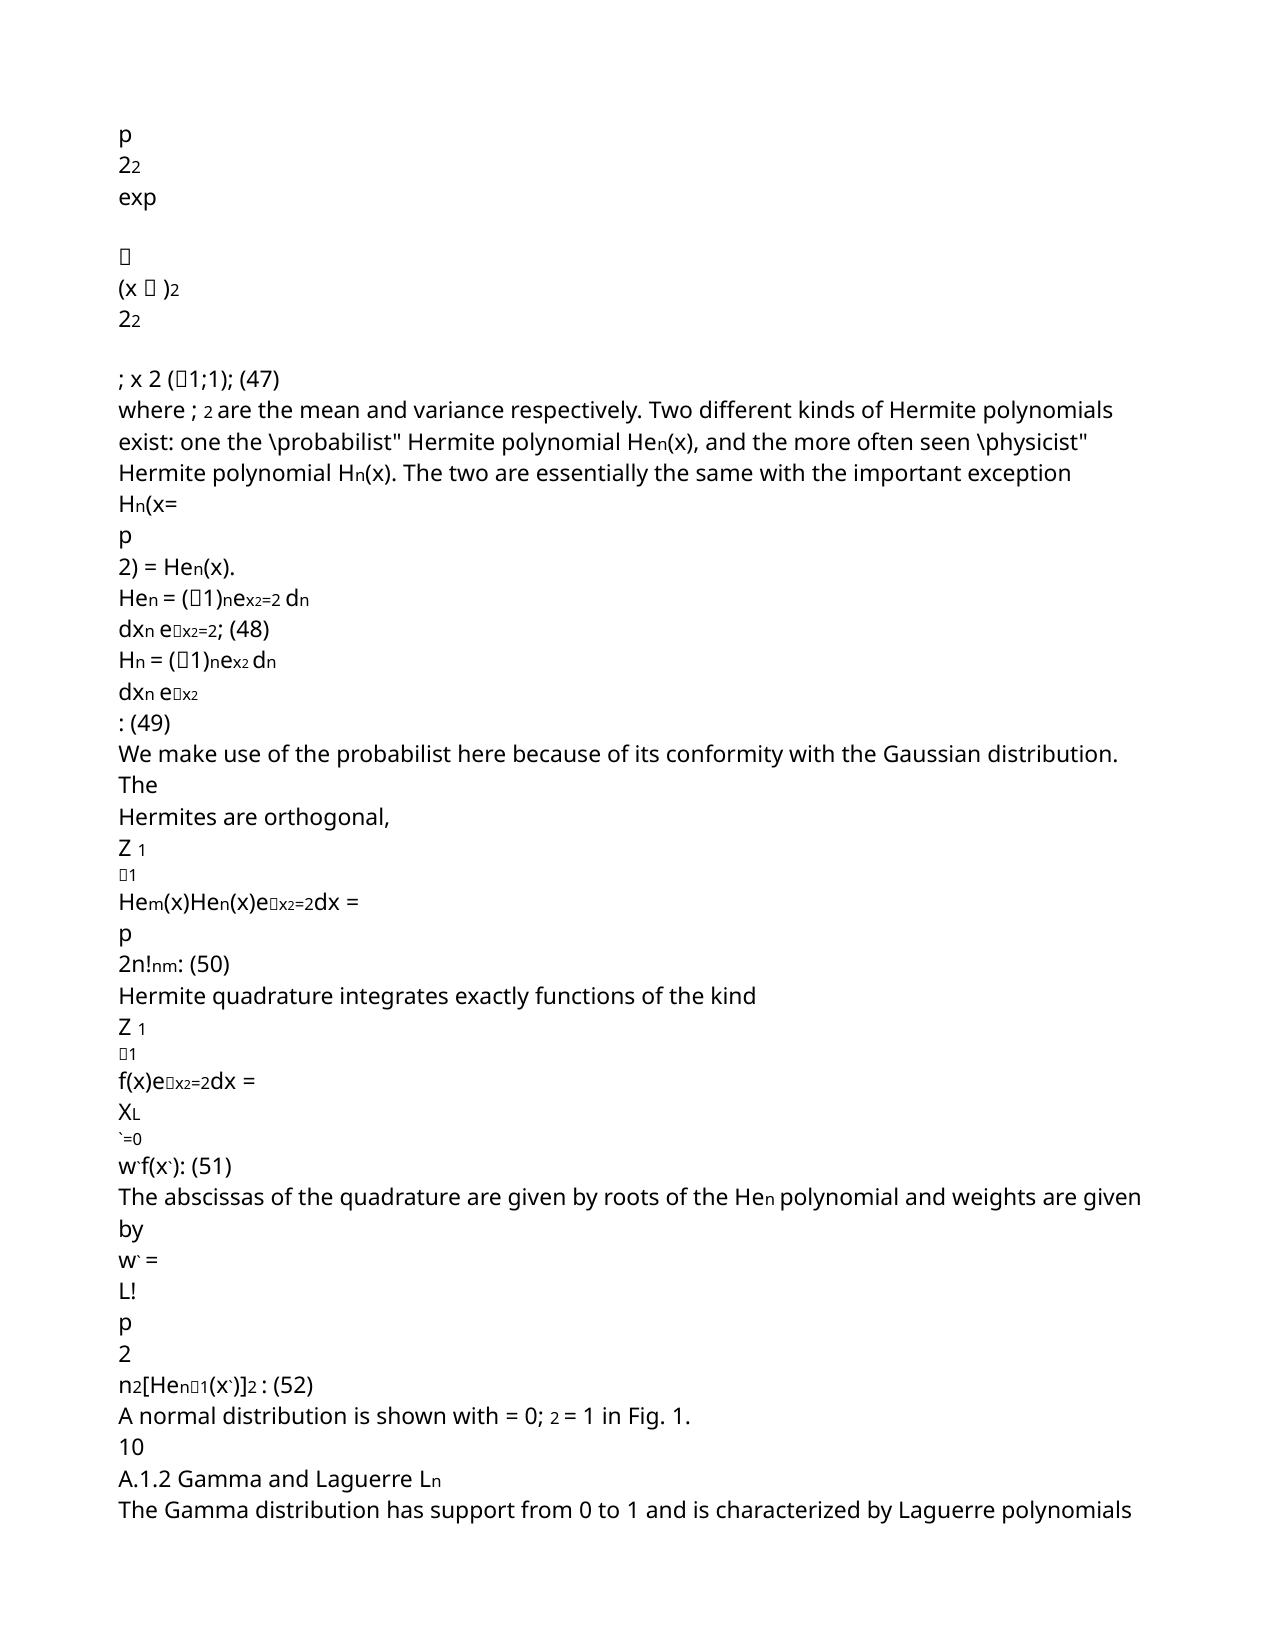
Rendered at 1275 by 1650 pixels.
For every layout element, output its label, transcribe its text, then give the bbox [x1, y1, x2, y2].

text Hn(x= [118, 488, 1157, 519]
text p [118, 1306, 1157, 1337]
text Hem(x)Hen(x)e􀀀x2=2dx = [118, 886, 1157, 917]
text 2n!nm: (50) [118, 948, 1157, 979]
text Hermite polynomial Hn(x). The two are essentially the same with the important exception [118, 457, 1157, 488]
text 22 [118, 149, 1157, 181]
text (x 􀀀 )2 [118, 272, 1157, 303]
text exp [118, 181, 1157, 212]
text Hn = (􀀀1)nex2 dn [118, 644, 1157, 676]
text 22 [118, 303, 1157, 334]
text p [118, 917, 1157, 948]
text dxn e􀀀x2=2; (48) [118, 613, 1157, 644]
text XL [118, 1096, 1157, 1127]
text p [118, 118, 1157, 149]
text A normal distribution is shown with = 0; 2 = 1 in Fig. 1. [118, 1400, 1157, 1431]
text n2[Hen􀀀1(x`)]2 : (52) [118, 1369, 1157, 1400]
text L! [118, 1275, 1157, 1306]
text 􀀀1 [118, 863, 1157, 886]
text ; x 2 (􀀀1;1); (47) [118, 363, 1157, 394]
text `=0 [118, 1127, 1157, 1150]
text 10 [118, 1431, 1157, 1462]
text We make use of the probabilist here because of its conformity with the Gaussian distribution. The [118, 738, 1157, 801]
text Hermites are orthogonal, [118, 801, 1157, 832]
text : (49) [118, 707, 1157, 738]
text where ; 2 are the mean and variance respectively. Two different kinds of Hermite polynomials [118, 394, 1157, 426]
text w`f(x`): (51) [118, 1150, 1157, 1181]
text Hermite quadrature integrates exactly functions of the kind [118, 979, 1157, 1011]
text Hen = (􀀀1)nex2=2 dn [118, 582, 1157, 613]
text A.1.2 Gamma and Laguerre Ln [118, 1462, 1157, 1494]
text Z 1 [118, 1011, 1157, 1042]
text p [118, 519, 1157, 551]
text f(x)e􀀀x2=2dx = [118, 1065, 1157, 1096]
text The abscissas of the quadrature are given by roots of the Hen polynomial and weights are given by [118, 1181, 1157, 1244]
text 2) = Hen(x). [118, 551, 1157, 582]
text The Gamma distribution has support from 0 to 1 and is characterized by Laguerre polynomials [118, 1494, 1157, 1525]
text dxn e􀀀x2 [118, 676, 1157, 707]
text exist: one the \probabilist" Hermite polynomial Hen(x), and the more often seen \physicist" [118, 426, 1157, 457]
text Z 1 [118, 832, 1157, 863]
text w` = [118, 1244, 1157, 1275]
text 􀀀1 [118, 1042, 1157, 1065]
text 􀀀 [118, 241, 1157, 272]
text 2 [118, 1337, 1157, 1369]
